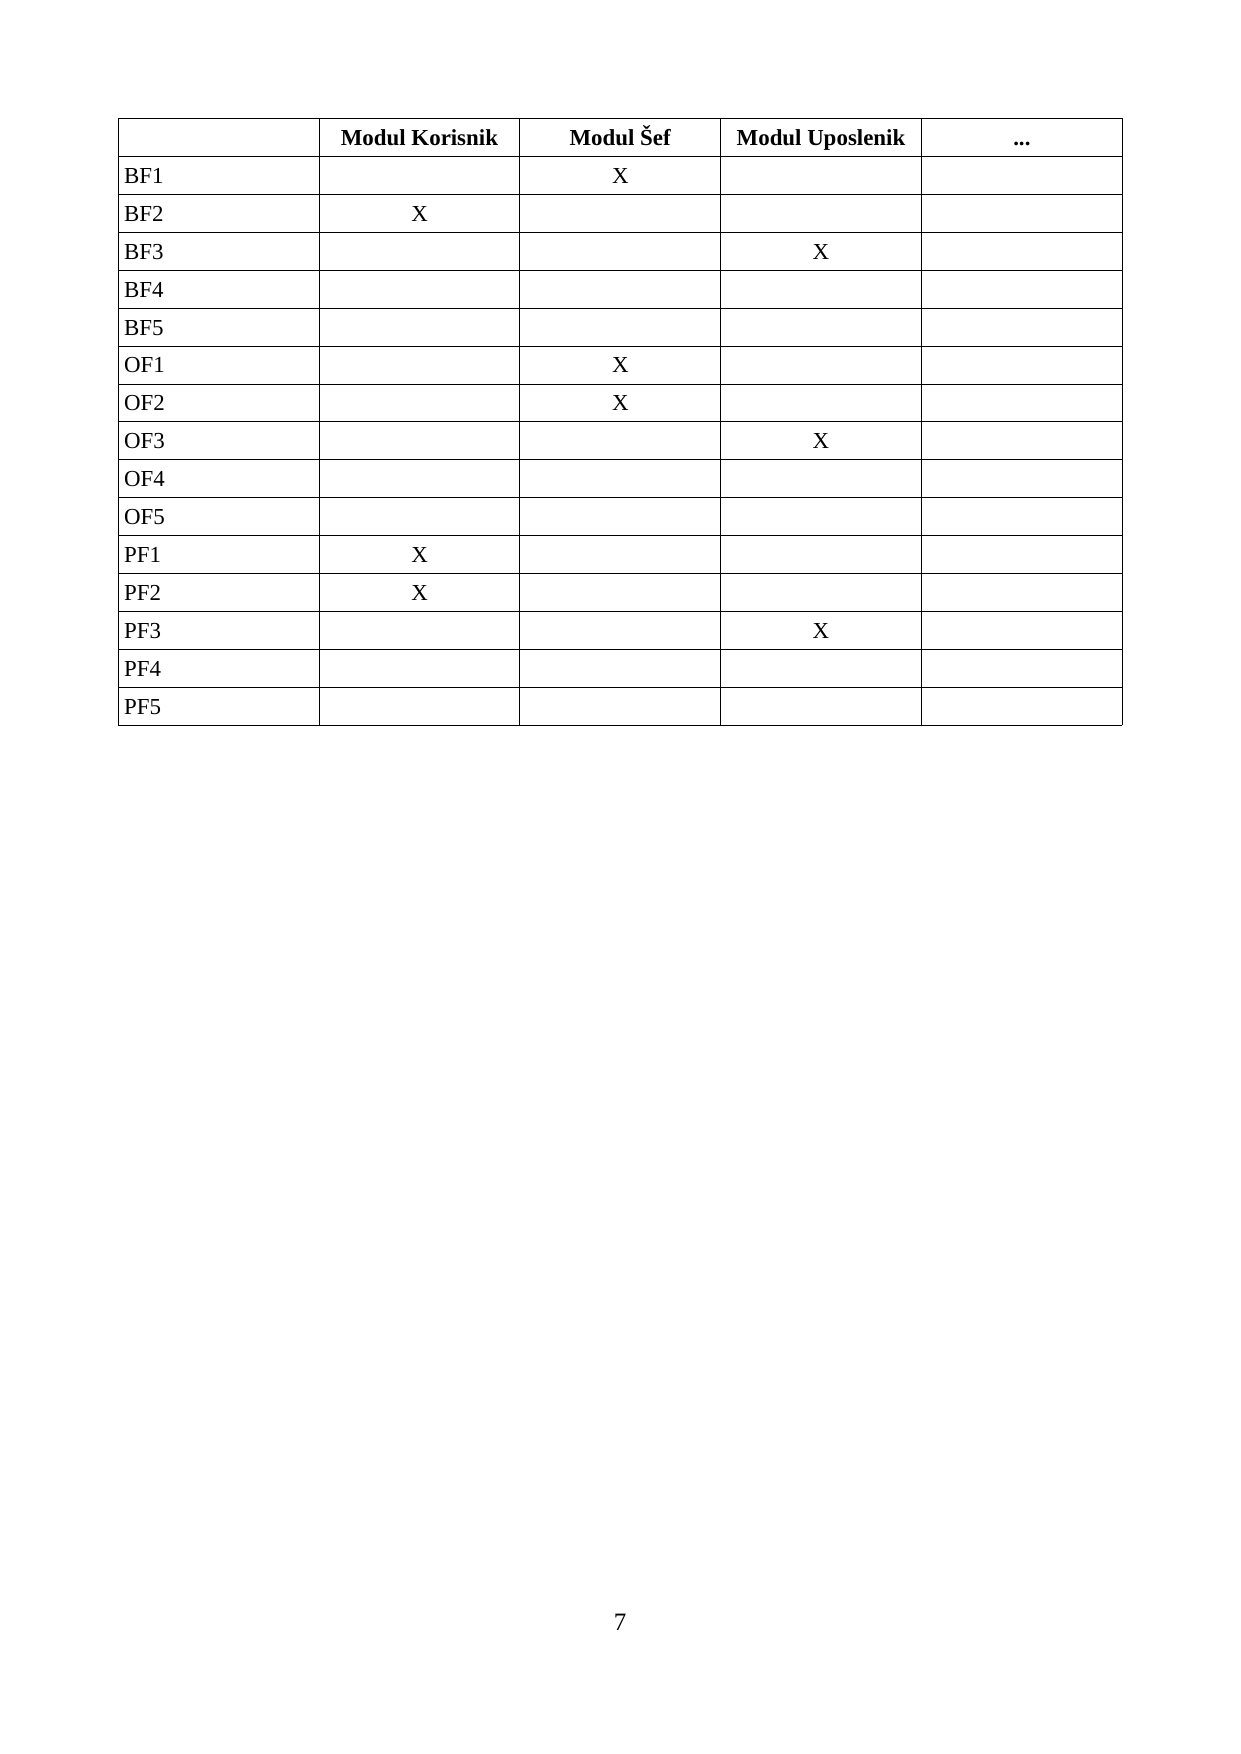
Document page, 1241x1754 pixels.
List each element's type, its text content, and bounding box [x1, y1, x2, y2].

table_cell [721, 536, 921, 573]
table_header ... [922, 119, 1122, 156]
table_cell [520, 233, 720, 270]
table_cell [922, 195, 1122, 232]
table_cell [922, 422, 1122, 459]
table_cell OF1 [119, 347, 319, 383]
table_cell [520, 688, 720, 725]
table_cell X [320, 195, 519, 232]
table_cell [721, 195, 921, 232]
table_cell [721, 271, 921, 308]
table_cell [320, 271, 519, 308]
table_cell [520, 536, 720, 573]
table_cell BF4 [119, 271, 319, 308]
table_cell [520, 309, 720, 346]
table_cell [320, 688, 519, 725]
table_cell [320, 309, 519, 346]
table_cell X [320, 536, 519, 573]
table_cell [520, 271, 720, 308]
table_header Modul Korisnik [320, 119, 519, 156]
table_cell [922, 233, 1122, 270]
table_header [119, 119, 319, 156]
table_cell [520, 195, 720, 232]
table_cell PF2 [119, 574, 319, 611]
table_cell OF3 [119, 422, 319, 459]
table_cell [520, 422, 720, 459]
table_cell BF1 [119, 157, 319, 194]
table_cell [922, 612, 1122, 649]
table_cell X [721, 233, 921, 270]
table_cell [922, 385, 1122, 421]
table_cell [721, 309, 921, 346]
table_cell [922, 157, 1122, 194]
table_cell [922, 271, 1122, 308]
table_cell [721, 460, 921, 497]
table_cell [721, 157, 921, 194]
table_cell [320, 233, 519, 270]
table_cell X [520, 347, 720, 383]
table_cell PF3 [119, 612, 319, 649]
table_cell [520, 574, 720, 611]
table_cell [520, 612, 720, 649]
table_cell [922, 309, 1122, 346]
table_cell [922, 688, 1122, 725]
table_cell [922, 574, 1122, 611]
table_cell [922, 650, 1122, 687]
table_cell PF4 [119, 650, 319, 687]
table_cell BF2 [119, 195, 319, 232]
table_cell X [520, 157, 720, 194]
table_cell [320, 460, 519, 497]
table_cell PF1 [119, 536, 319, 573]
table_cell [922, 536, 1122, 573]
table_cell [520, 498, 720, 535]
table_cell [320, 650, 519, 687]
table_cell [721, 688, 921, 725]
table_cell [320, 157, 519, 194]
table_cell [922, 347, 1122, 383]
table_cell [320, 385, 519, 421]
table_cell [320, 612, 519, 649]
table_cell BF5 [119, 309, 319, 346]
table_cell OF4 [119, 460, 319, 497]
table_cell [721, 498, 921, 535]
table_cell OF2 [119, 385, 319, 421]
table_header Modul Šef [520, 119, 720, 156]
table_cell [922, 498, 1122, 535]
table_cell X [721, 422, 921, 459]
table_cell [721, 385, 921, 421]
table_cell [320, 498, 519, 535]
table_cell [520, 650, 720, 687]
table_cell BF3 [119, 233, 319, 270]
table_cell X [320, 574, 519, 611]
table_cell [721, 347, 921, 383]
table_cell [520, 460, 720, 497]
table_cell X [721, 612, 921, 649]
table_cell X [520, 385, 720, 421]
table_cell [922, 460, 1122, 497]
table_cell [320, 422, 519, 459]
table_header Modul Uposlenik [721, 119, 921, 156]
table_cell [320, 347, 519, 383]
table_cell PF5 [119, 688, 319, 725]
table_cell [721, 650, 921, 687]
table_cell [721, 574, 921, 611]
table_cell OF5 [119, 498, 319, 535]
